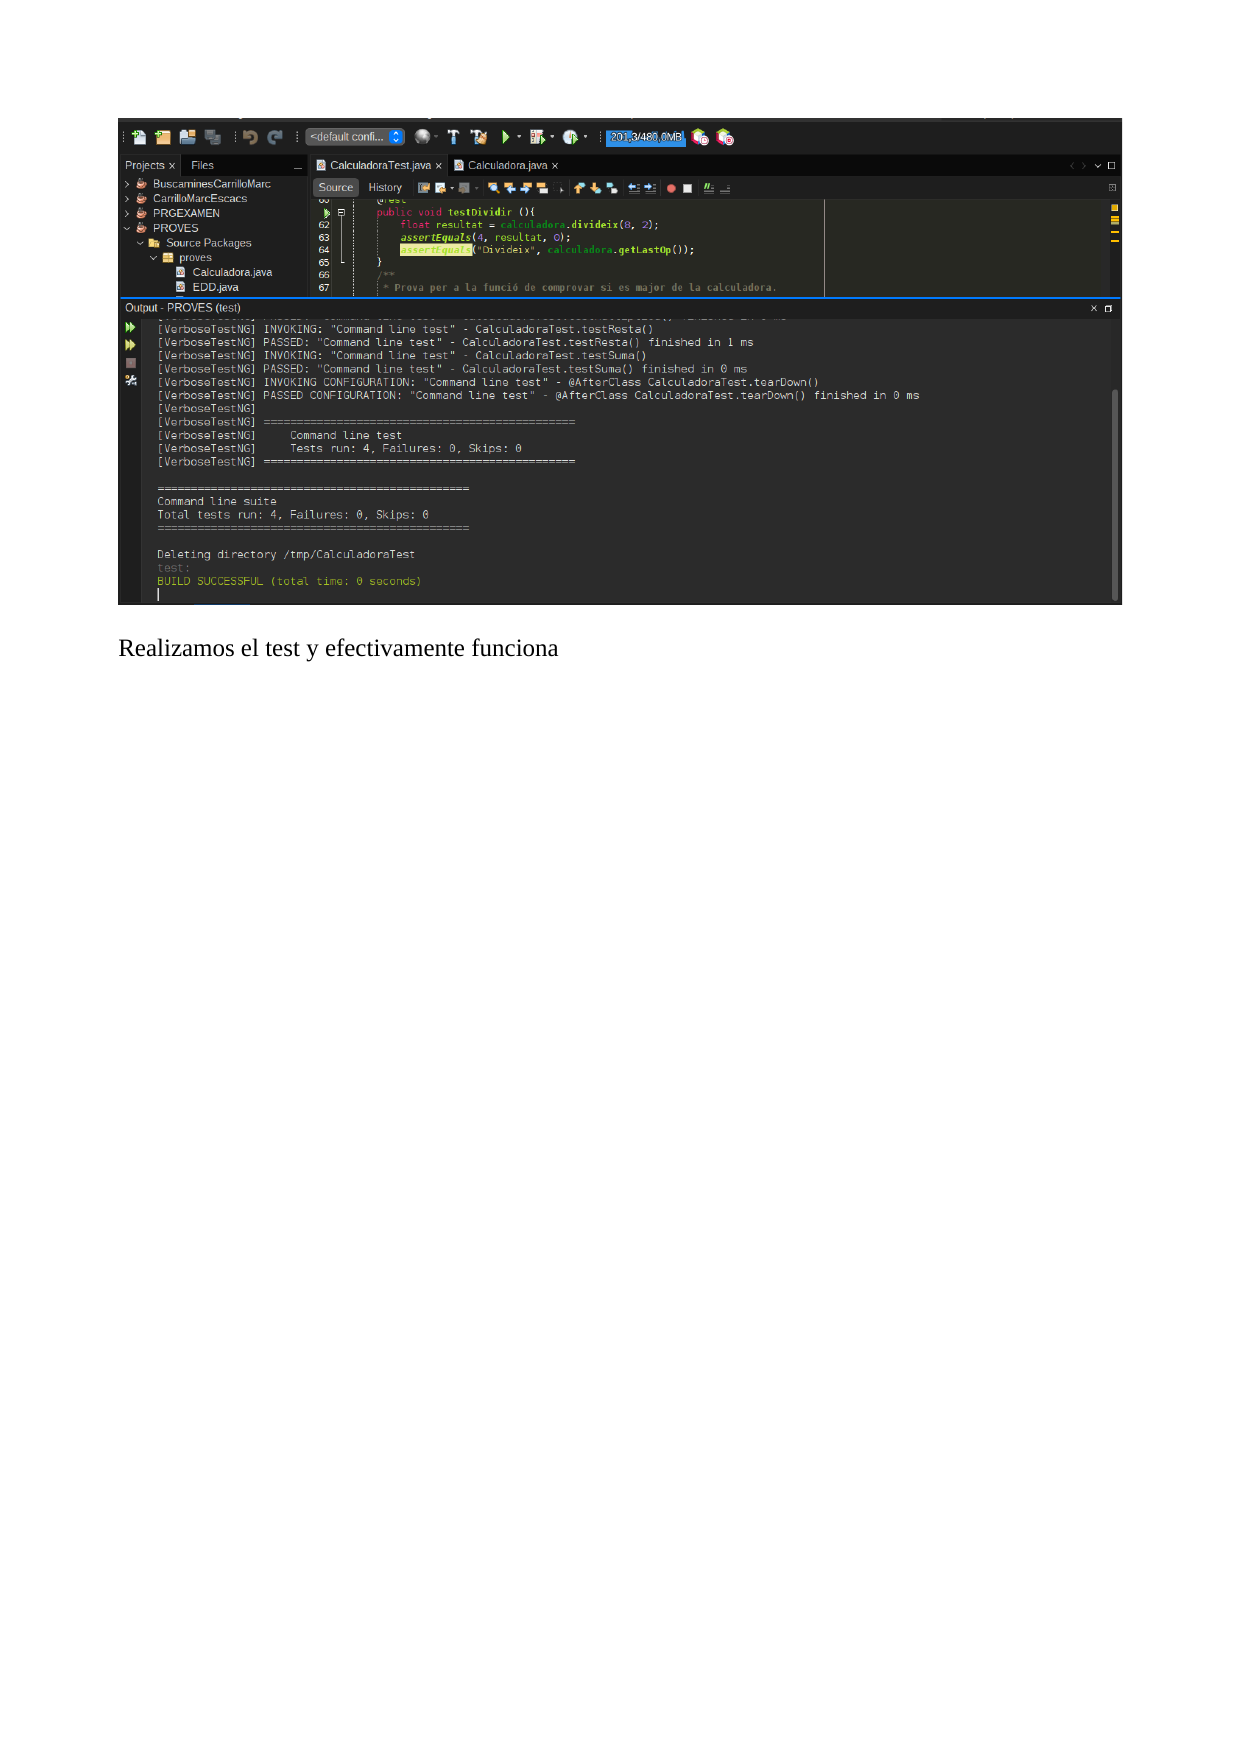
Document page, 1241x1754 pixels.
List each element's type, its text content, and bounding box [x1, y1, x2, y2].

picture [118, 118, 1123, 605]
text Realizamos el test y efectivamente funciona [118, 633, 1122, 662]
